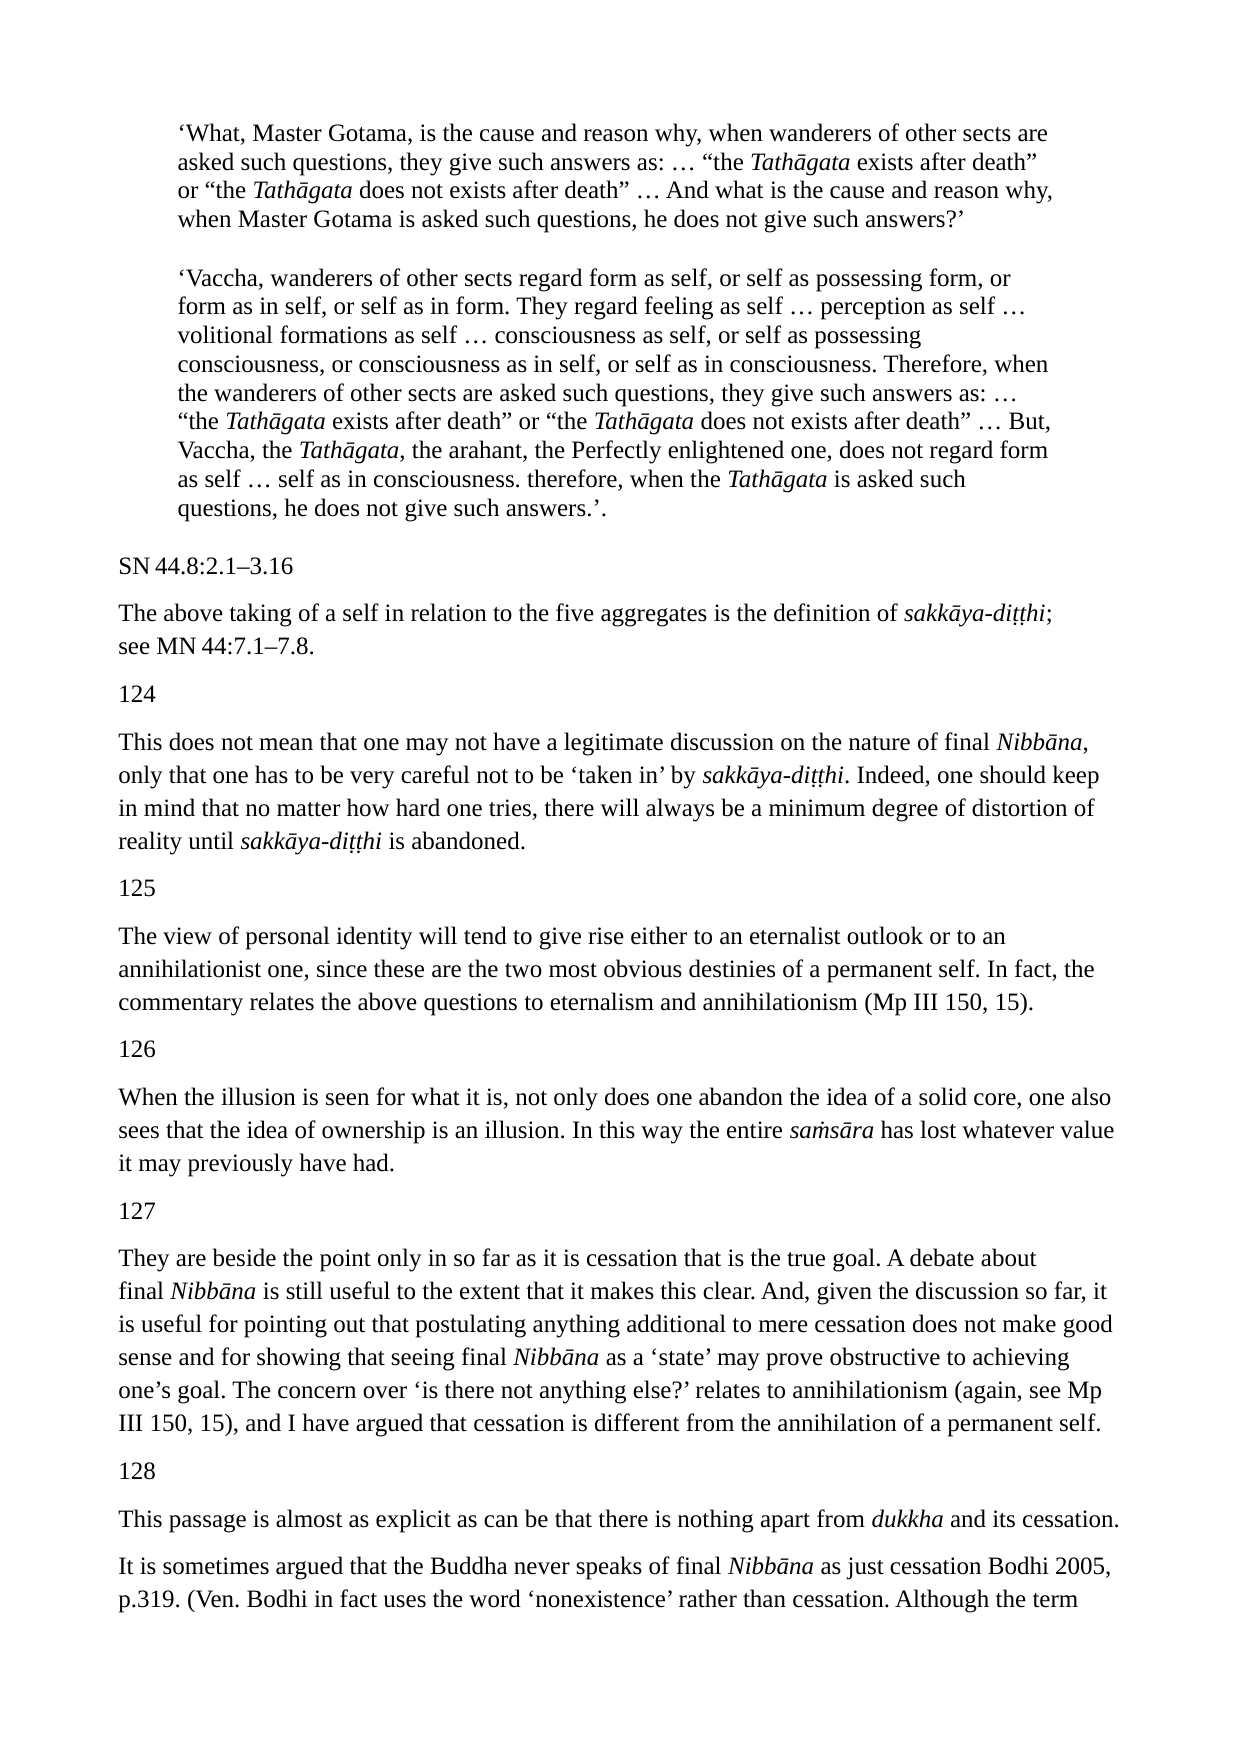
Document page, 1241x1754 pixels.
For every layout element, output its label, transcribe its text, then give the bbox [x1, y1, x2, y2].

text The view of personal identity will tend to give rise either to an eternalist outlook or to an annihilationist one, since these are the two most obvious destinies of a permanent self. In fact, the commentary relates the above questions to eternalism and annihilationism (Mp III 150, 15). [118, 921, 1122, 1016]
text 127 [118, 1196, 1122, 1224]
text ‘Vaccha, wanderers of other sects regard form as self, or self as possessing form, or form as in self, or self as in form. They regard feeling as self … perception as self … volitional formations as self … consciousness as self, or self as possessing consciousness, or consciousness as in self, or self as in consciousness. Therefore, when the wanderers of other sects are asked such questions, they give such answers as: … “the Tathāgata exists after death” or “the Tathāgata does not exists after death” … But, Vaccha, the Tathāgata, the arahant, the Perfectly enlightened one, does not regard form as self … self as in consciousness. therefore, when the Tathāgata is asked such questions, he does not give such answers.’. [177, 263, 1063, 521]
text This passage is almost as explicit as can be that there is nothing apart from dukkha and its cessation. [118, 1504, 1122, 1532]
text 124 [118, 679, 1122, 708]
text 128 [118, 1456, 1122, 1485]
text SN 44.8:2.1–3.16 [118, 551, 1122, 579]
text It is sometimes argued that the Buddha never speaks of final Nibbāna as just cessation Bodhi 2005, p.319. (Ven. Bodhi in fact uses the word ‘nonexistence’ rather than cessation. Although the term [118, 1551, 1122, 1613]
text 126 [118, 1034, 1122, 1063]
text 125 [118, 873, 1122, 902]
text They are beside the point only in so far as it is cessation that is the true goal. A debate about final Nibbāna is still useful to the extent that it makes this clear. And, given the discussion so far, it is useful for pointing out that postulating anything additional to mere cessation does not make good sense and for showing that seeing final Nibbāna as a ‘state’ may prove obstructive to achieving one’s goal. The concern over ‘is there not anything else?’ relates to annihilationism (again, see Mp III 150, 15), and I have argued that cessation is different from the annihilation of a permanent self. [118, 1243, 1122, 1437]
text This does not mean that one may not have a legitimate discussion on the nature of final Nibbāna, only that one has to be very careful not to be ‘taken in’ by sakkāya-diṭṭhi. Indeed, one should keep in mind that no matter how hard one tries, there will always be a minimum degree of distortion of reality until sakkāya-diṭṭhi is abandoned. [118, 727, 1122, 854]
text ‘What, Master Gotama, is the cause and reason why, when wanderers of other sects are asked such questions, they give such answers as: … “the Tathāgata exists after death” or “the Tathāgata does not exists after death” … And what is the cause and reason why, when Master Gotama is asked such questions, he does not give such answers?’ [177, 118, 1063, 233]
text The above taking of a self in relation to the five aggregates is the definition of sakkāya-diṭṭhi; see MN 44:7.1–7.8. [118, 598, 1122, 660]
text When the illusion is seen for what it is, not only does one abandon the idea of a solid core, one also sees that the idea of ownership is an illusion. In this way the entire saṁsāra has lost whatever value it may previously have had. [118, 1082, 1122, 1177]
